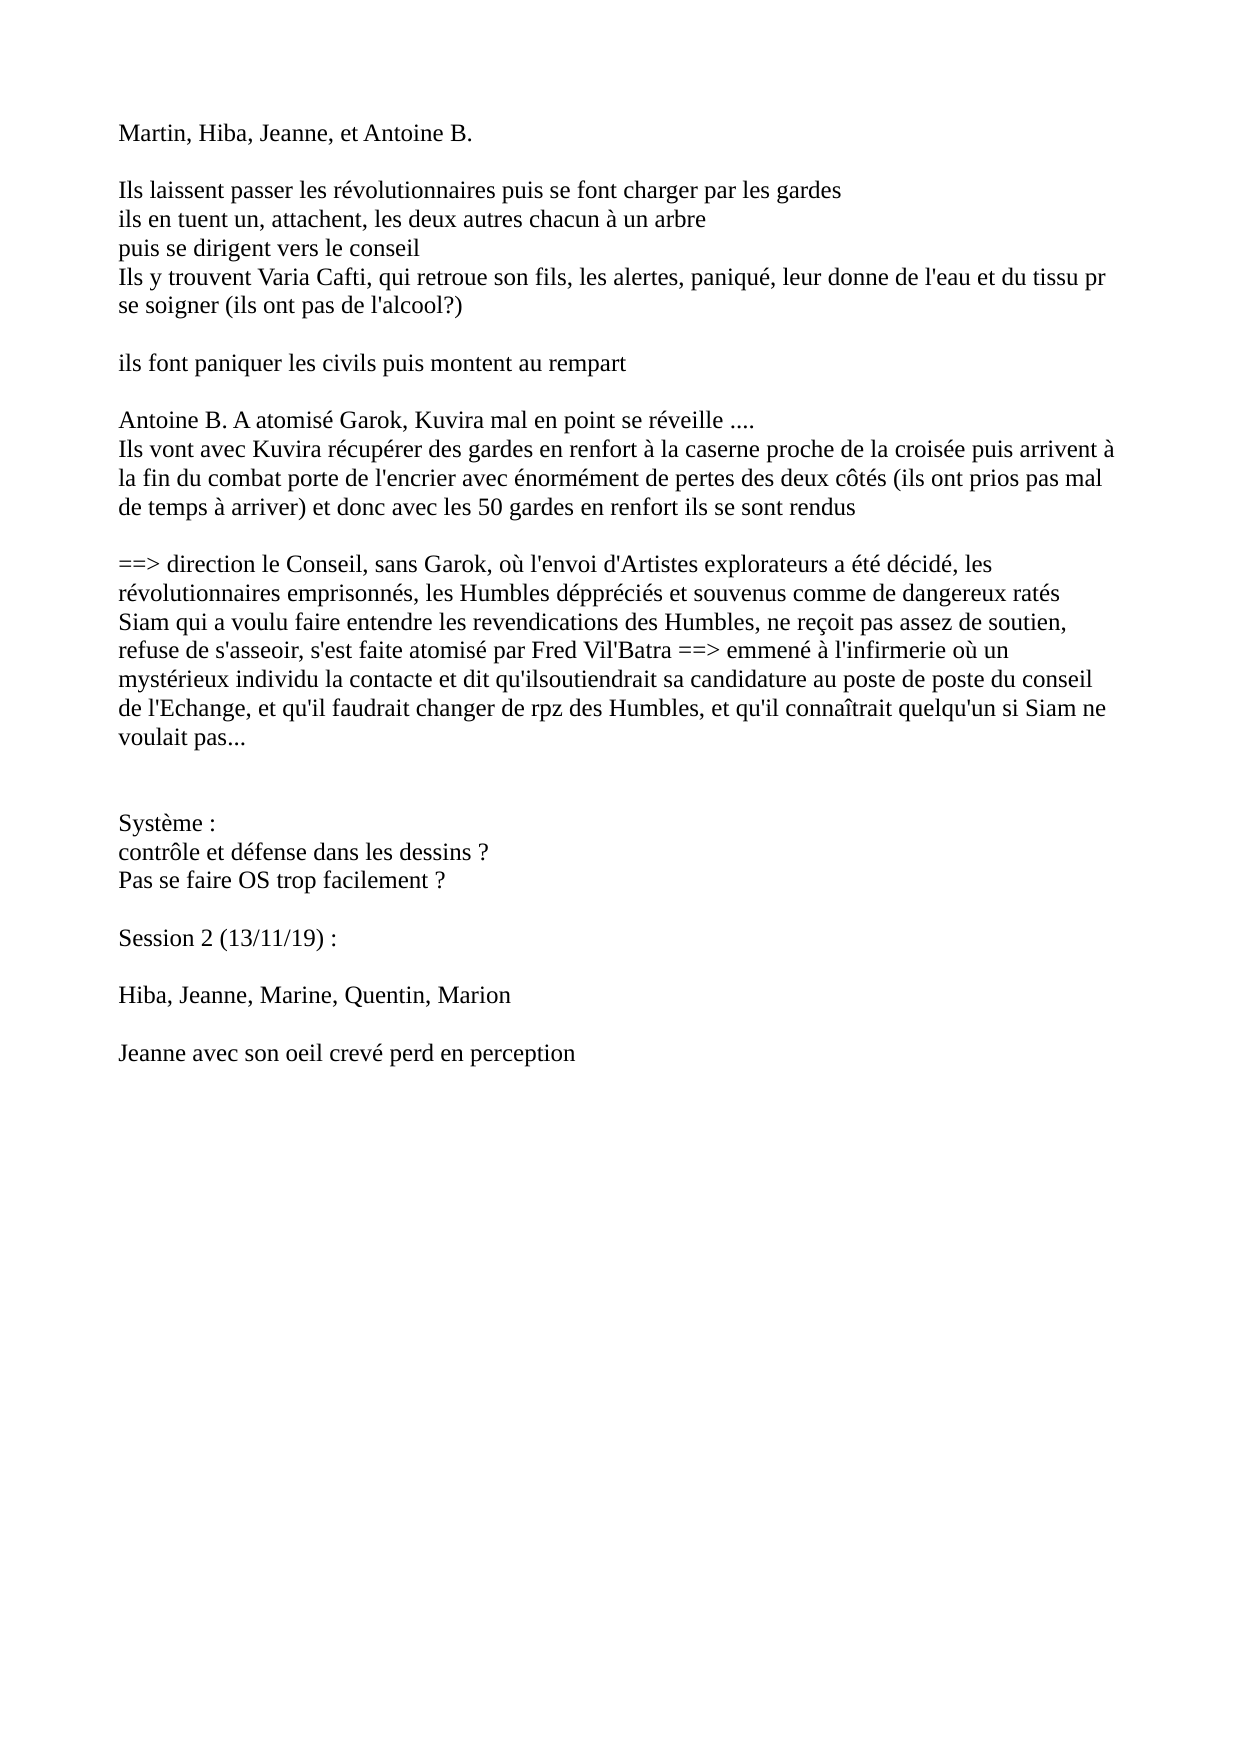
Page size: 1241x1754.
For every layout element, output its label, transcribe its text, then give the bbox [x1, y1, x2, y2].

text Session 2 (13/11/19) : [118, 923, 1122, 952]
text Ils y trouvent Varia Cafti, qui retroue son fils, les alertes, paniqué, leur donne de l'eau et du tissu pr se soigner (ils ont pas de l'alcool?) [118, 262, 1122, 319]
text ils en tuent un, attachent, les deux autres chacun à un arbre [118, 204, 1122, 233]
text Pas se faire OS trop facilement ? [118, 866, 1122, 894]
text Hiba, Jeanne, Marine, Quentin, Marion [118, 981, 1122, 1009]
text Jeanne avec son oeil crevé perd en perception [118, 1038, 1122, 1067]
text ils font paniquer les civils puis montent au rempart [118, 348, 1122, 377]
text Martin, Hiba, Jeanne, et Antoine B. [118, 118, 1122, 147]
text Siam qui a voulu faire entendre les revendications des Humbles, ne reçoit pas assez de soutien, refuse de s'asseoir, s'est faite atomisé par Fred Vil'Batra ==> emmené à l'infirmerie où un mystérieux individu la contacte et dit qu'ilsoutiendrait sa candidature au poste de poste du conseil de l'Echange, et qu'il faudrait changer de rpz des Humbles, et qu'il connaîtrait quelqu'un si Siam ne voulait pas... [118, 607, 1122, 751]
text ==> direction le Conseil, sans Garok, où l'envoi d'Artistes explorateurs a été décidé, les révolutionnaires emprisonnés, les Humbles déppréciés et souvenus comme de dangereux ratés [118, 549, 1122, 607]
text Antoine B. A atomisé Garok, Kuvira mal en point se réveille .... [118, 406, 1122, 434]
text Ils laissent passer les révolutionnaires puis se font charger par les gardes [118, 176, 1122, 204]
text Système : [118, 808, 1122, 837]
text Ils vont avec Kuvira récupérer des gardes en renfort à la caserne proche de la croisée puis arrivent à la fin du combat porte de l'encrier avec énormément de pertes des deux côtés (ils ont prios pas mal de temps à arriver) et donc avec les 50 gardes en renfort ils se sont rendus [118, 434, 1122, 521]
text contrôle et défense dans les dessins ? [118, 837, 1122, 866]
text puis se dirigent vers le conseil [118, 233, 1122, 262]
